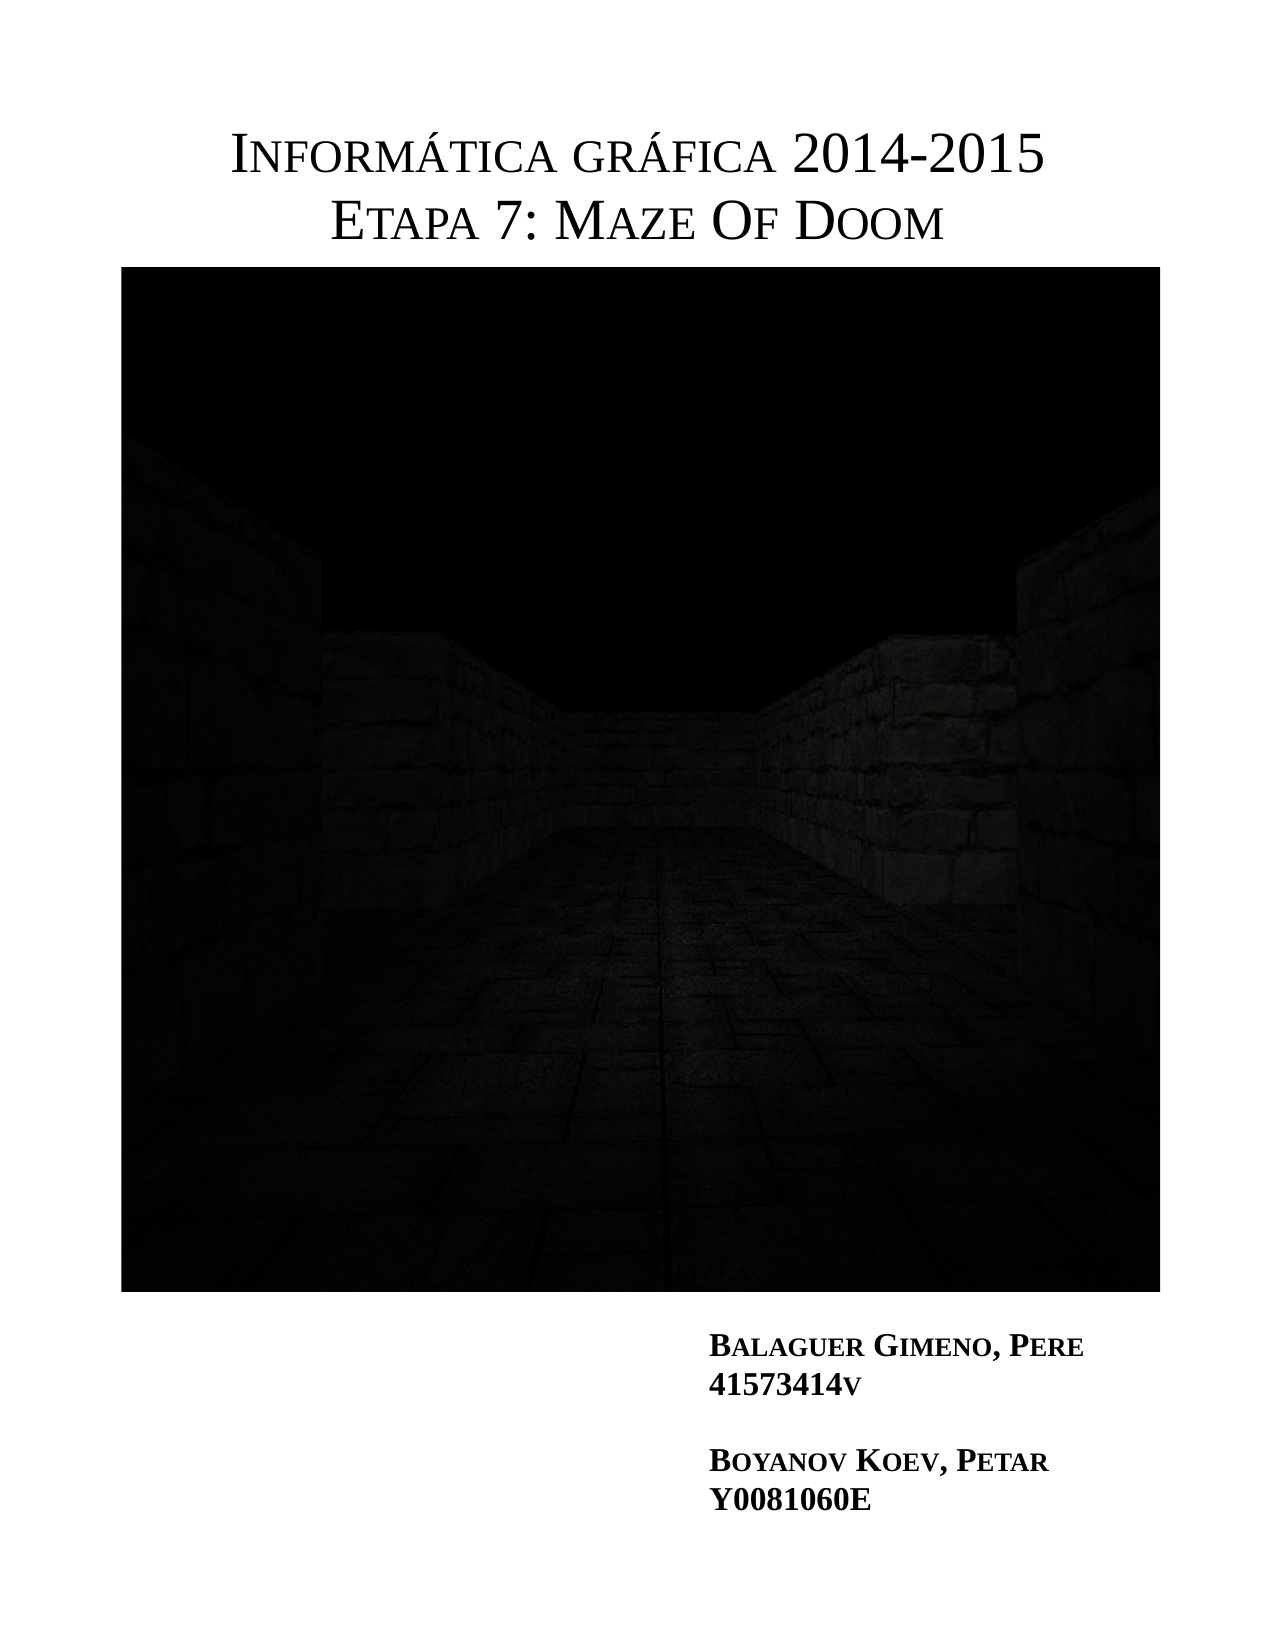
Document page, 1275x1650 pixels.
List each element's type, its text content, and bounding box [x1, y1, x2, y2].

text Boyanov Koev, Petar [118, 1441, 1157, 1479]
text 41573414v [118, 1364, 1157, 1402]
picture [121, 267, 1161, 1292]
text Informática gráfica 2014-2015 [118, 118, 1157, 185]
text Etapa 7: Maze Of Doom [118, 185, 1157, 252]
text Y0081060E [118, 1479, 1157, 1517]
text Balaguer Gimeno, Pere [118, 1326, 1157, 1364]
